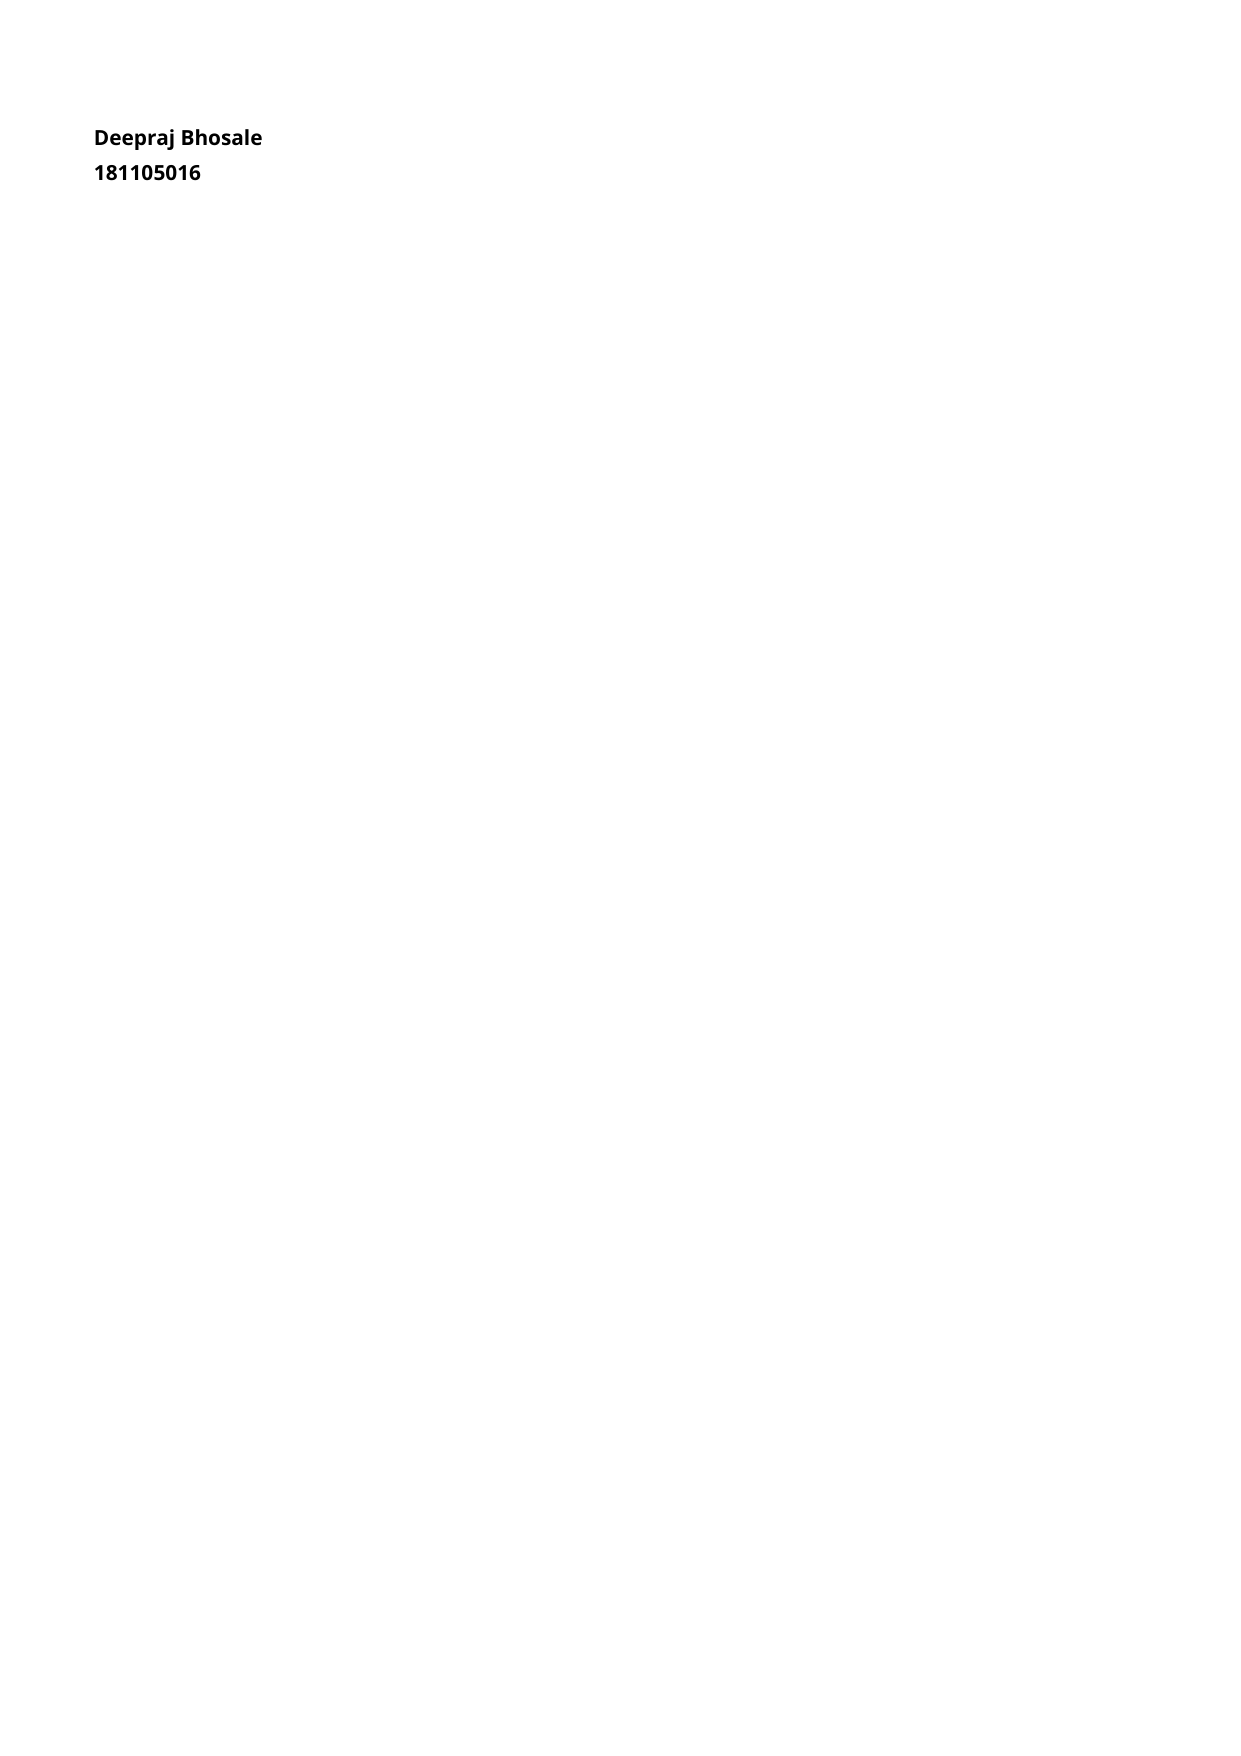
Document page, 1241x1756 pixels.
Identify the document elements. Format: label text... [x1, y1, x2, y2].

text Deepraj Bhosale [94, 123, 1022, 151]
text 181105016 [94, 158, 1022, 187]
